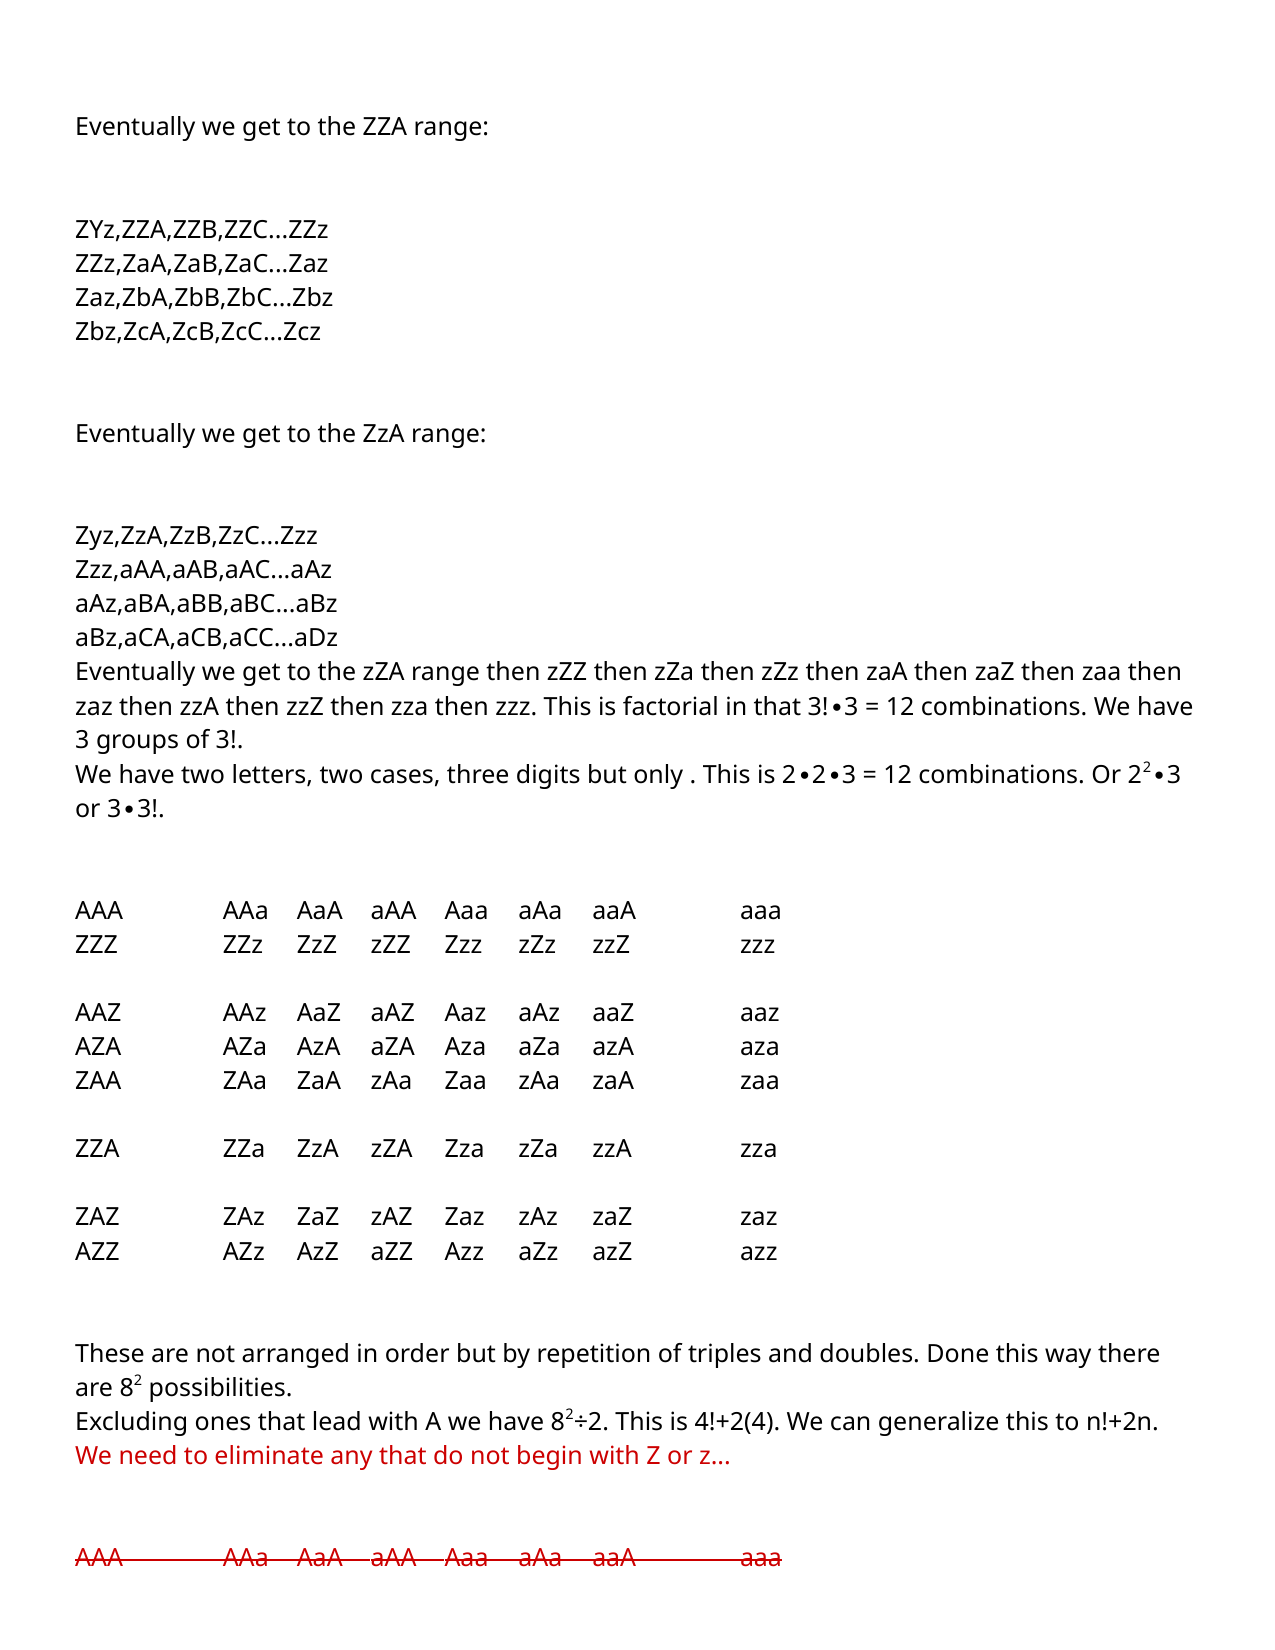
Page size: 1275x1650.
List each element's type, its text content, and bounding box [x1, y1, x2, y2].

text aBz,aCA,aCB,aCC...aDz [75, 620, 1200, 654]
text AZZ AZz AzZ aZZ Azz aZz azZ azz [75, 1233, 1200, 1267]
text Eventually we get to the zZA range then zZZ then zZa then zZz then zaA then zaZ then zaa then zaz then zzA then zzZ then zza then zzz. This is factorial in that 3!∙3 = 12 combinations. We have 3 groups of 3!. [75, 654, 1200, 756]
text These are not arranged in order but by repetition of triples and doubles. Done this way there are 82 possibilities. [75, 1335, 1200, 1403]
text We have two letters, two cases, three digits but only . This is 2∙2∙3 = 12 combinations. Or 22∙3 or 3∙3!. [75, 756, 1200, 824]
text Zzz,aAA,aAB,aAC...aAz [75, 552, 1200, 586]
text Excluding ones that lead with A we have 82÷2. This is 4!+2(4). We can generalize this to n!+2n. [75, 1403, 1200, 1437]
text AZA AZa AzA aZA Aza aZa azA aza [75, 1029, 1200, 1063]
text ZAZ ZAz ZaZ zAZ Zaz zAz zaZ zaz [75, 1199, 1200, 1233]
text AAA AAa AaA aAA Aaa aAa aaA aaa [75, 1540, 1200, 1574]
text ZZz,ZaA,ZaB,ZaC...Zaz [75, 245, 1200, 279]
text Zyz,ZzA,ZzB,ZzC...Zzz [75, 518, 1200, 552]
text ZZA ZZa ZzA zZA Zza zZa zzA zza [75, 1131, 1200, 1199]
text Eventually we get to the ZzA range: [75, 416, 1200, 450]
text AAZ AAz AaZ aAZ Aaz aAz aaZ aaz [75, 995, 1200, 1029]
text AAA AAa AaA aAA Aaa aAa aaA aaa [75, 892, 1200, 927]
text ZAA ZAa ZaA zAa Zaa zAa zaA zaa [75, 1063, 1200, 1097]
text We need to eliminate any that do not begin with Z or z... [75, 1437, 1200, 1472]
text ZYz,ZZA,ZZB,ZZC...ZZz [75, 211, 1200, 245]
text Zbz,ZcA,ZcB,ZcC...Zcz [75, 313, 1200, 347]
text Zaz,ZbA,ZbB,ZbC...Zbz [75, 279, 1200, 313]
text ZZZ ZZz ZzZ zZZ Zzz zZz zzZ zzz [75, 927, 1200, 961]
text Eventually we get to the ZZA range: [75, 109, 1200, 143]
text aAz,aBA,aBB,aBC...aBz [75, 586, 1200, 620]
